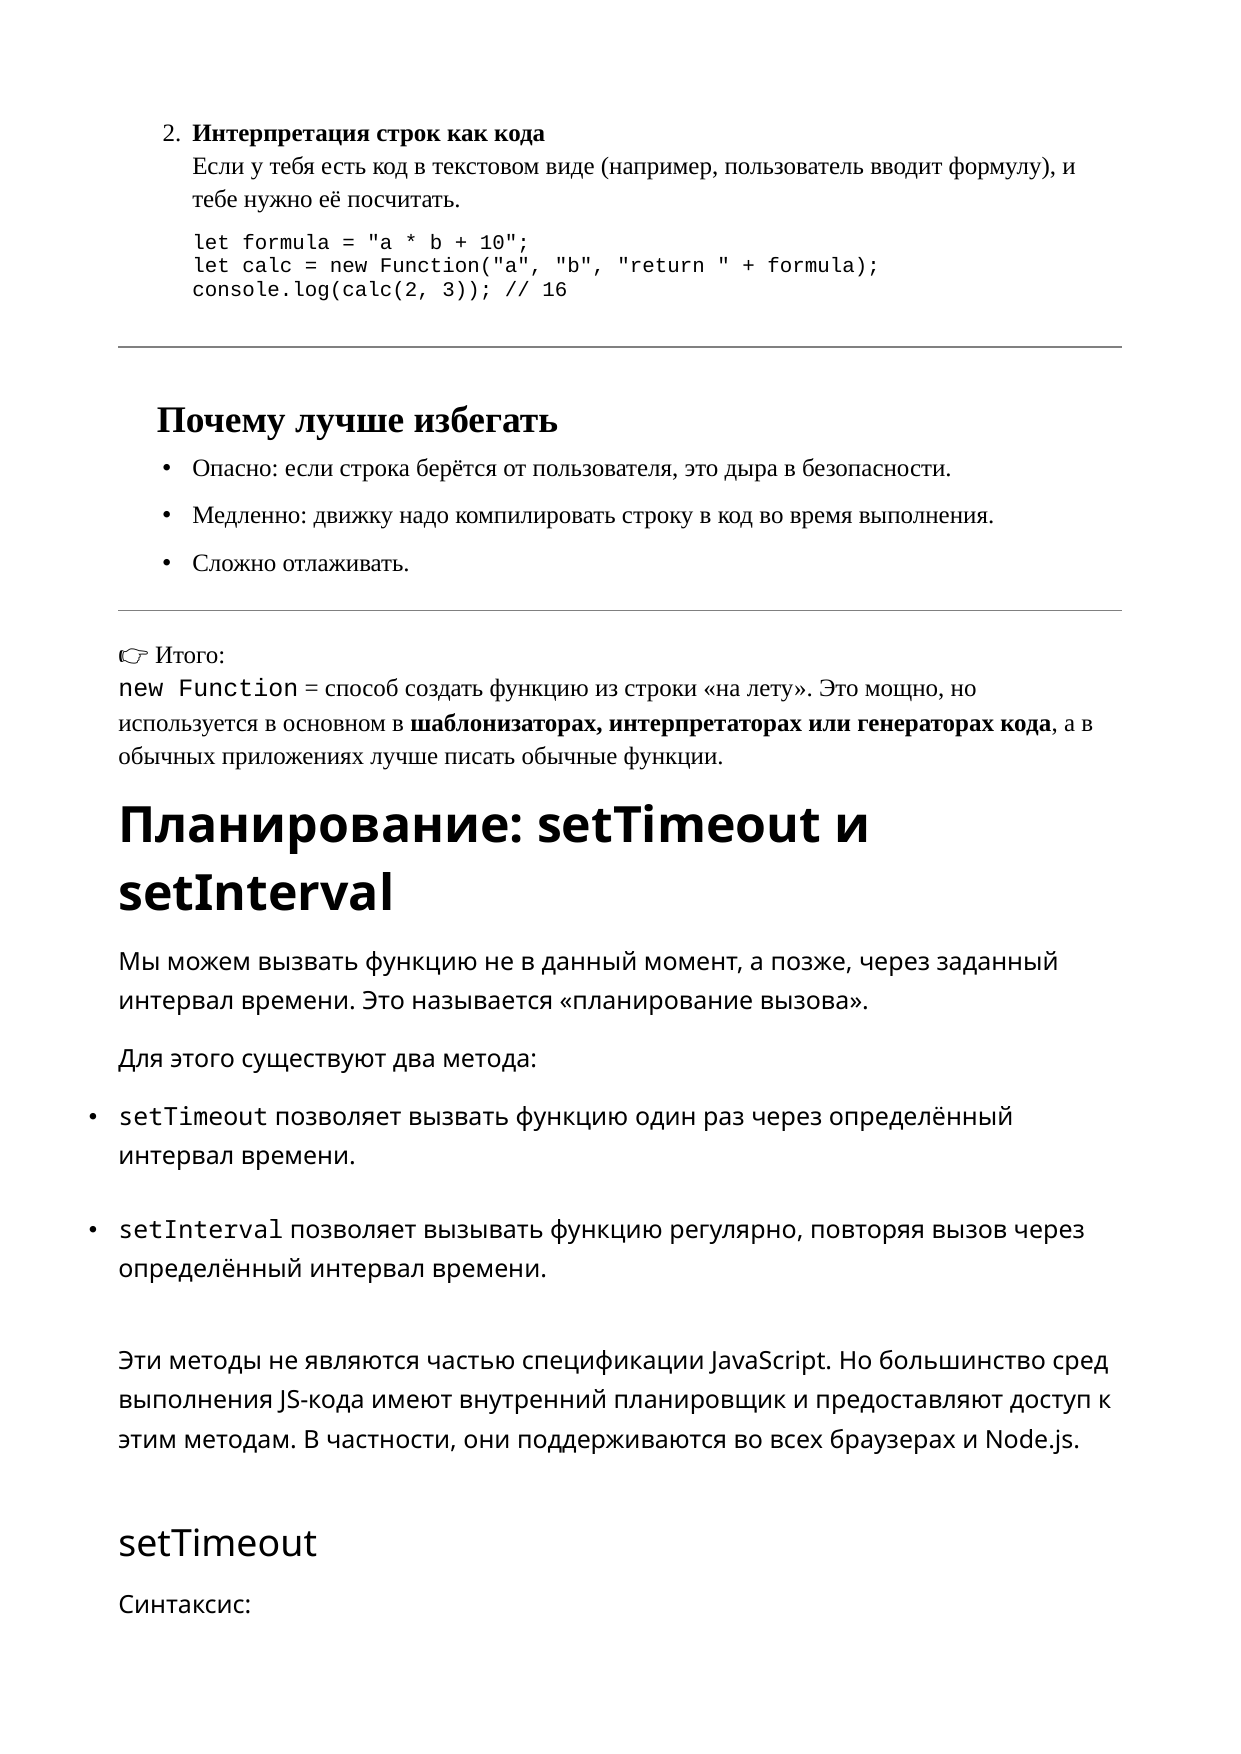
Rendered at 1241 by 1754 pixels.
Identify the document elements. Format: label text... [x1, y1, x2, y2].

list Медленно: движку надо компилировать строку в код во время выполнения. [162, 501, 1122, 529]
text Эти методы не являются частью спецификации JavaScript. Но большинство сред выполнения JS-кода имеют внутренний планировщик и предоставляют доступ к этим методам. В частности, они поддерживаются во всех браузерах и Node.js. [118, 1343, 1122, 1455]
list setInterval позволяет вызывать функцию регулярно, повторяя вызов через определённый интервал времени. [118, 1211, 1122, 1285]
subtitle setTimeout [118, 1517, 1122, 1568]
text Для этого существуют два метода: [118, 1041, 1122, 1075]
subtitle Планирование: setTimeout и setInterval [118, 789, 1122, 925]
list setTimeout позволяет вызвать функцию один раз через определённый интервал времени. [118, 1099, 1122, 1172]
list Сложно отлаживать. [162, 548, 1122, 577]
text Синтаксис: [118, 1586, 1122, 1621]
text Мы можем вызвать функцию не в данный момент, а позже, через заданный интервал времени. Это называется «планирование вызова». [118, 944, 1122, 1017]
subtitle 🔹 Почему лучше избегать [118, 397, 1122, 440]
list let calc = new Function("a", "b", "return " + formula); [162, 255, 1122, 279]
text 👉 Итого: new Function = способ создать функцию из строки «на лету». Это мощно, но используется в основном в шаблонизаторах, интерпретаторах или генераторах кода, а в обычных приложениях лучше писать обычные функции. [118, 640, 1122, 770]
list Опасно: если строка берётся от пользователя, это дыра в безопасности. [162, 453, 1122, 482]
list let formula = "a * b + 10"; [162, 232, 1122, 255]
list console.log(calc(2, 3)); // 16 [162, 279, 1122, 303]
list Интерпретация строк как кода Если у тебя есть код в текстовом виде (например, пользователь вводит формулу), и тебе нужно её посчитать. [162, 118, 1122, 213]
